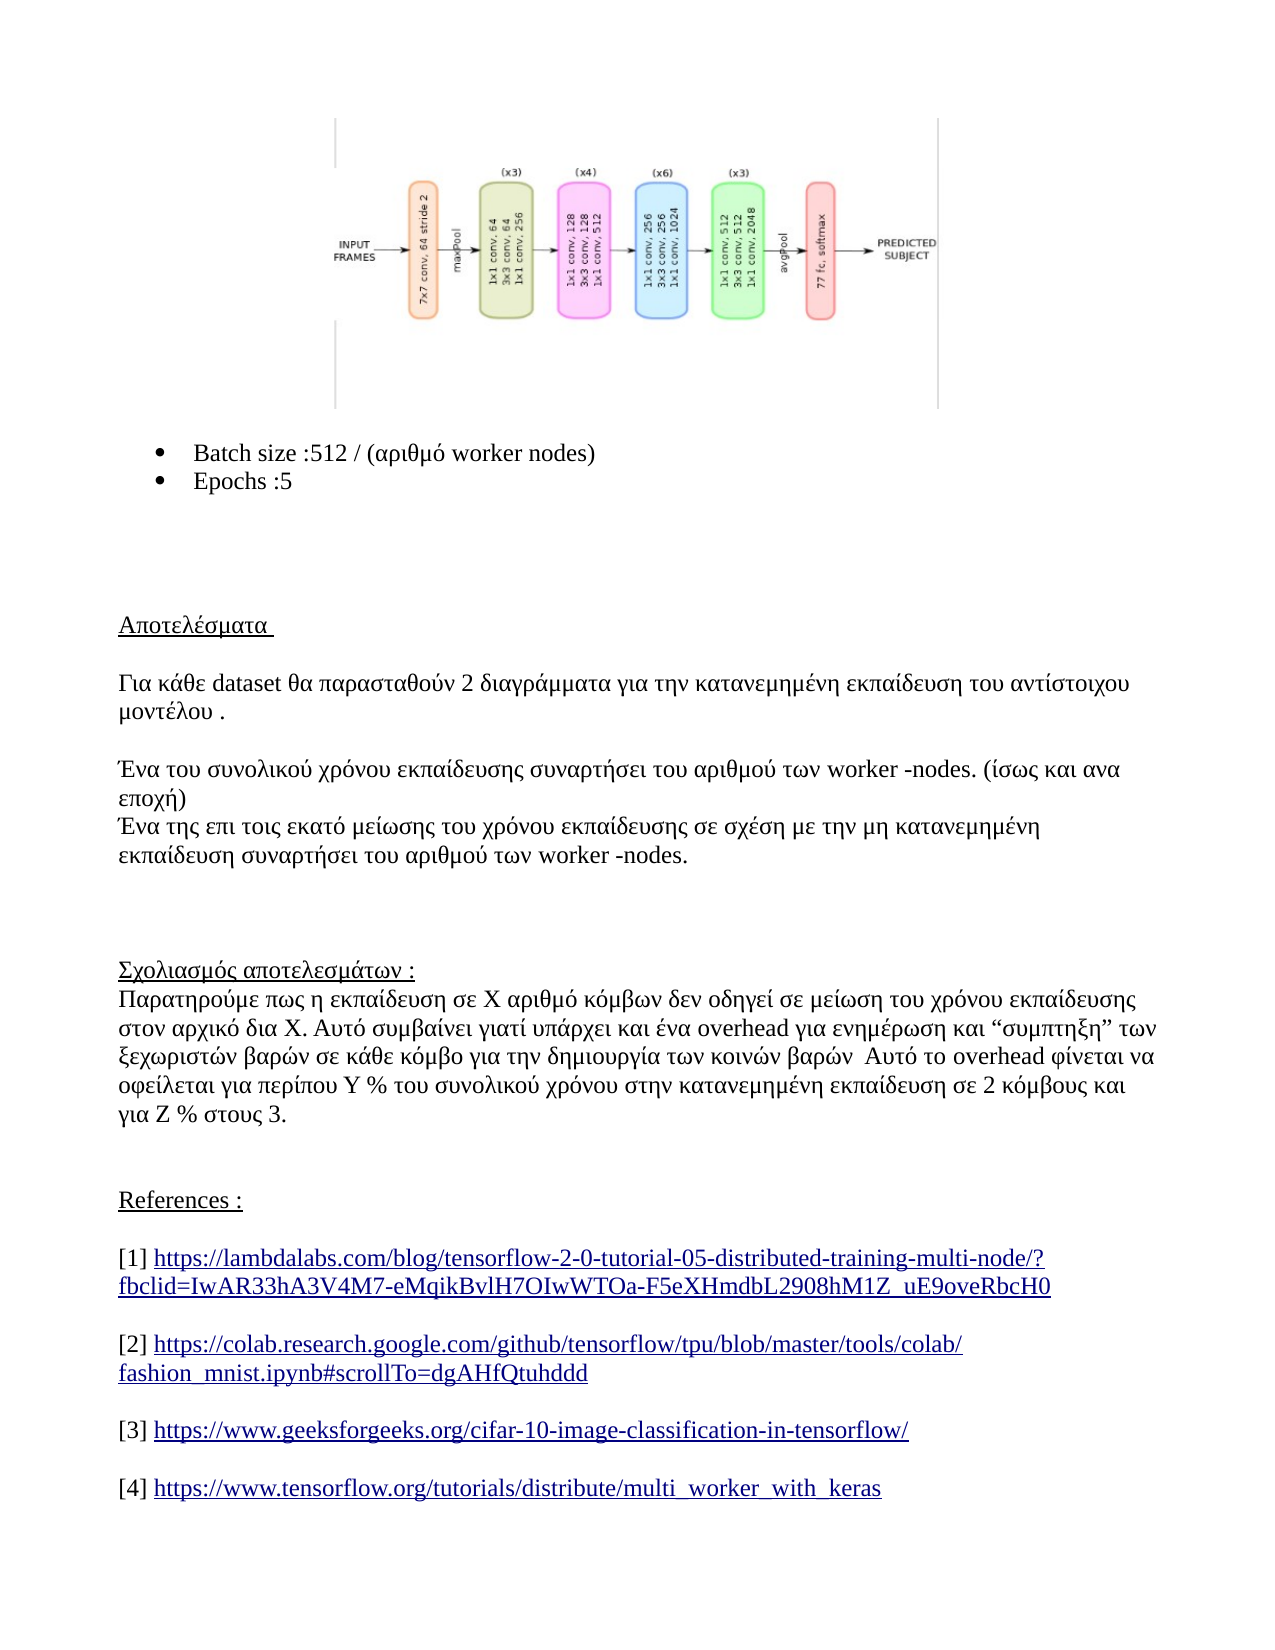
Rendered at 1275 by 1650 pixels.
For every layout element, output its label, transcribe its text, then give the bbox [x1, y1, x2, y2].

text [4] https://www.tensorflow.org/tutorials/distribute/multi_worker_with_keras [118, 1473, 1157, 1501]
text Σχολιασμός αποτελεσμάτων : [118, 955, 1157, 984]
text Για κάθε dataset θα παρασταθούν 2 διαγράμματα για την κατανεμημένη εκπαίδευση του αντίστοιχου μοντέλου . [118, 668, 1157, 725]
text Ένα του συνολικού χρόνου εκπαίδευσης συναρτήσει του αριθμού των worker -nodes. (ίσως και ανα εποχή) [118, 754, 1157, 811]
text References : [118, 1185, 1157, 1214]
list Epochs :5 [156, 466, 1157, 495]
text Ένα της επι τοις εκατό μείωσης του χρόνου εκπαίδευσης σε σχέση με την μη κατανεμημένη εκπαίδευση συναρτήσει του αριθμού των worker -nodes. [118, 811, 1157, 869]
text [1] https://lambdalabs.com/blog/tensorflow-2-0-tutorial-05-distributed-training-multi-node/?fbclid=IwAR33hA3V4M7-eMqikBvlH7OIwWTOa-F5eXHmdbL2908hM1Z_uE9oveRbcH0 [118, 1243, 1157, 1300]
list Batch size :512 / (αριθμό worker nodes) [156, 438, 1157, 466]
text [3] https://www.geeksforgeeks.org/cifar-10-image-classification-in-tensorflow/ [118, 1415, 1157, 1444]
text [2] https://colab.research.google.com/github/tensorflow/tpu/blob/master/tools/colab/fashion_mnist.ipynb#scrollTo=dgAHfQtuhddd [118, 1329, 1157, 1386]
text Αποτελέσματα [118, 610, 1157, 639]
text Παρατηρούμε πως η εκπαίδευση σε Χ αριθμό κόμβων δεν οδηγεί σε μείωση του χρόνου εκπαίδευσης στον αρχικό δια Χ. Αυτό συμβαίνει γιατί υπάρχει και ένα overhead για ενημέρωση και “συμπτηξη” των ξεχωριστών βαρών σε κάθε κόμβο για την δημιουργία των κοινών βαρών Αυτό το overhead φίνεται να οφείλεται για περίπου Υ % του συνολικού χρόνου στην κατανεμημένη εκπαίδευση σε 2 κόμβους και για Ζ % στους 3. [118, 984, 1157, 1128]
picture [326, 118, 949, 409]
